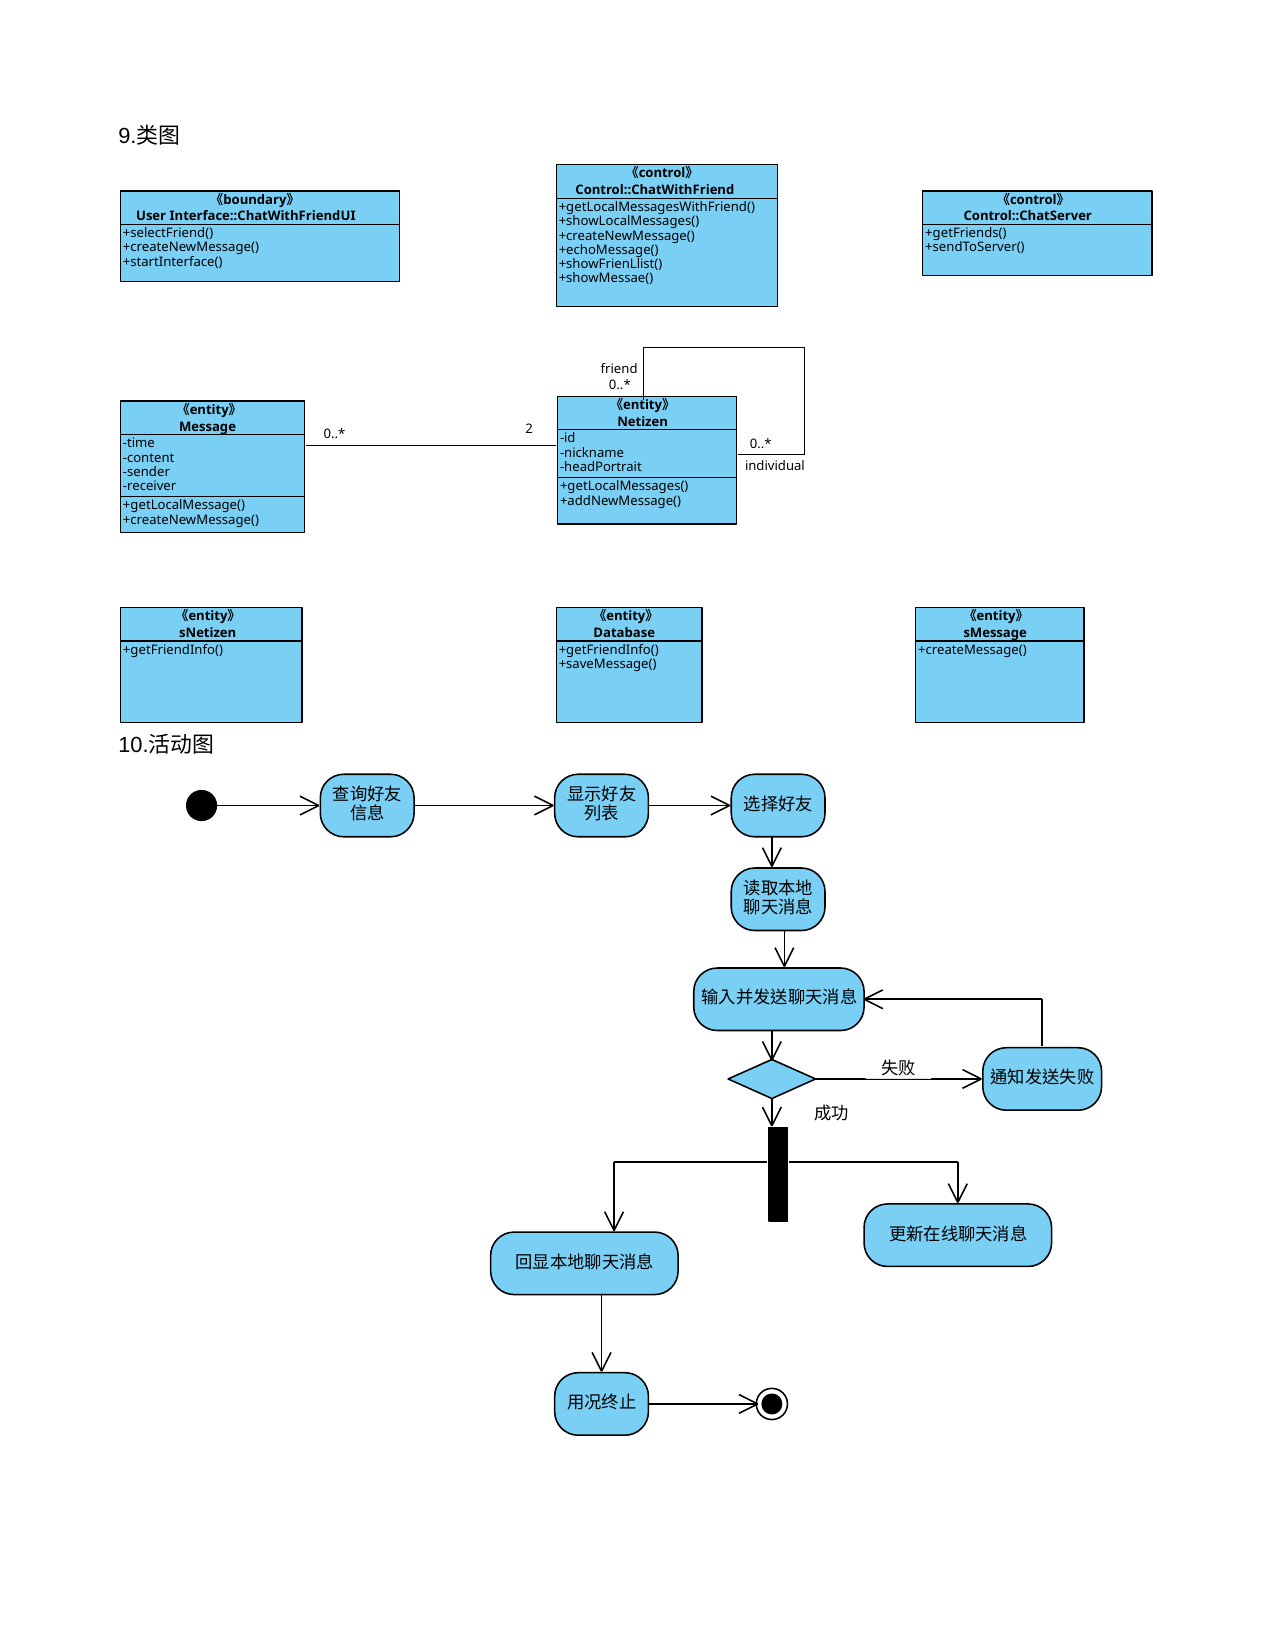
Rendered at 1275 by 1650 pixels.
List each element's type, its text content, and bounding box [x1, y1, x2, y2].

subtitle 9.类图 [118, 118, 1157, 150]
subtitle 10.活动图 [118, 727, 1157, 759]
